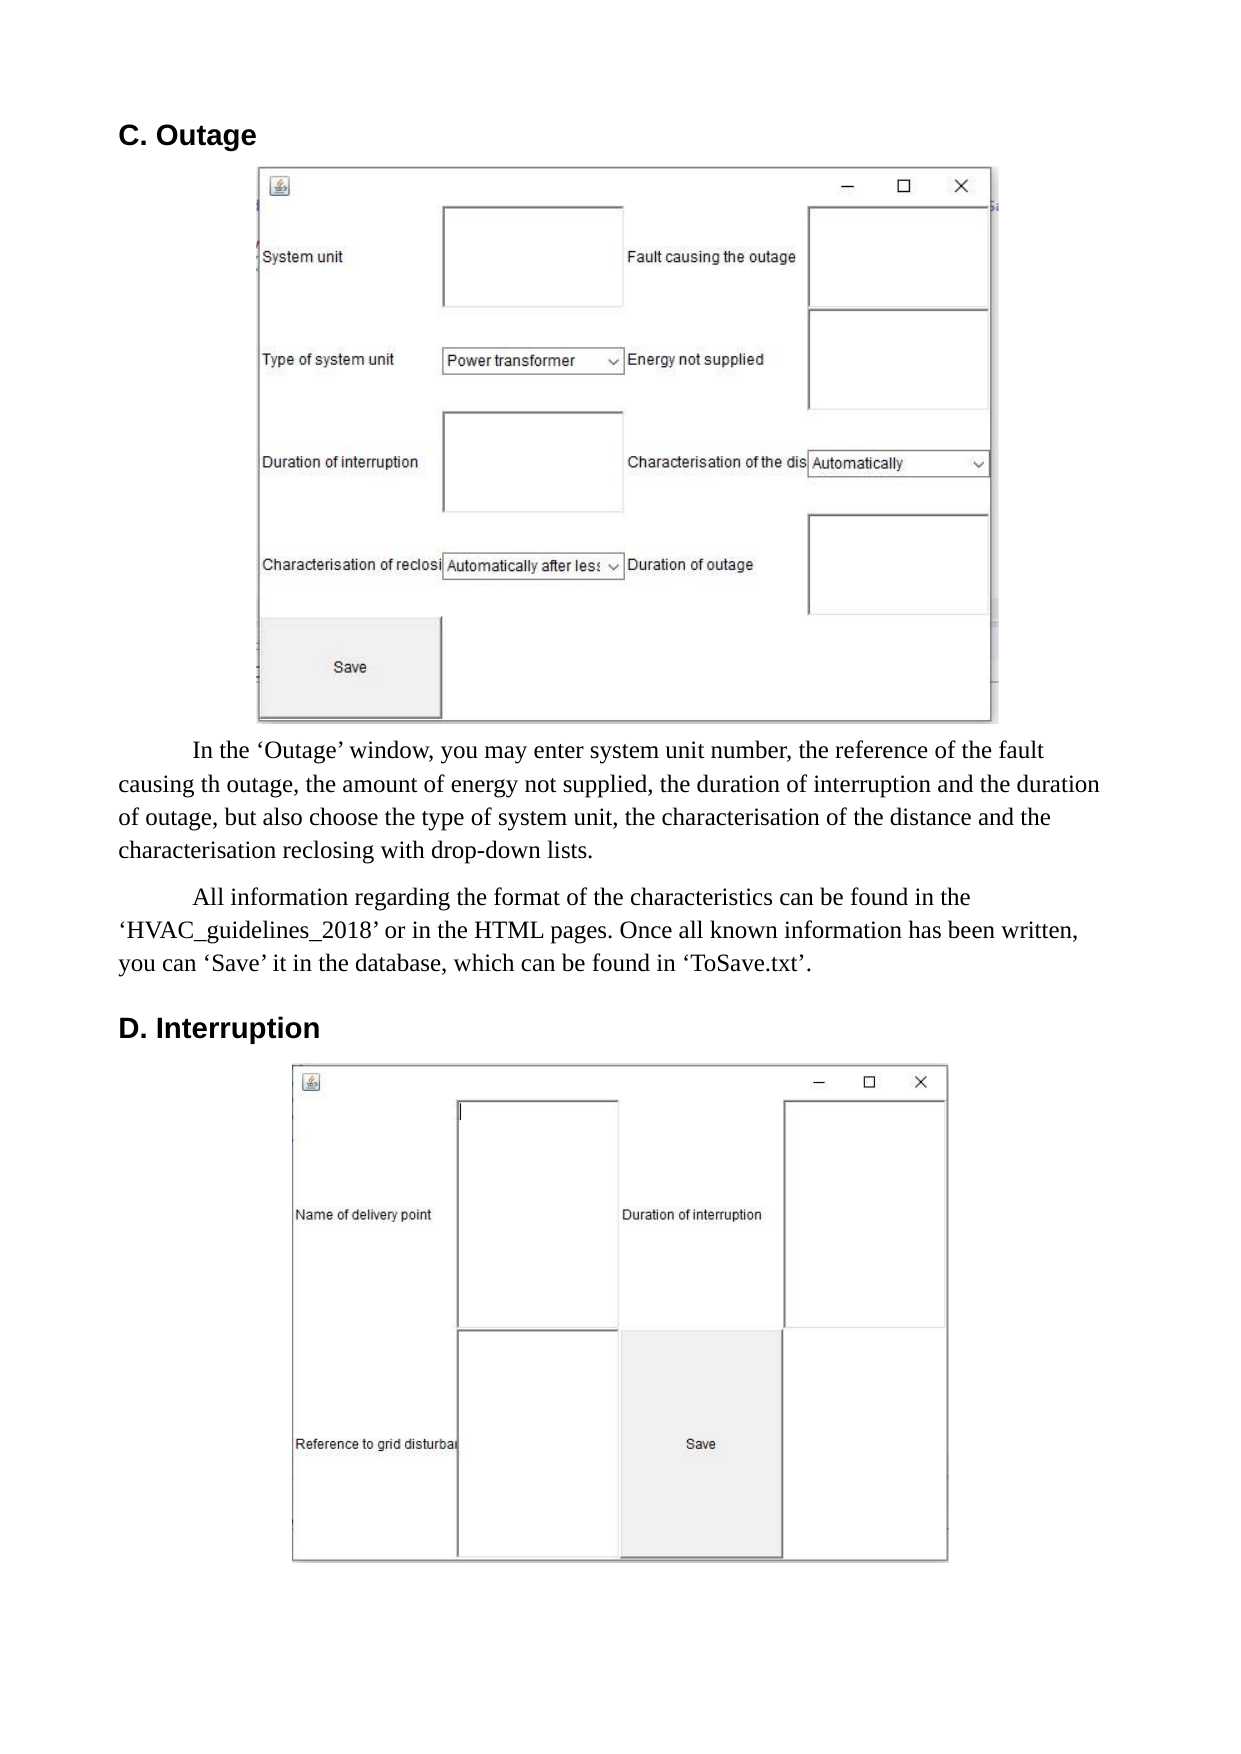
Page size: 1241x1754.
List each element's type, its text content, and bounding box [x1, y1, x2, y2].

text All information regarding the format of the characteristics can be found in the ‘HVAC_guidelines_2018’ or in the HTML pages. Once all known information has been written, you can ‘Save’ it in the database, which can be found in ‘ToSave.txt’. [118, 882, 1122, 977]
subtitle C. Outage [118, 118, 1122, 152]
text In the ‘Outage’ window, you may enter system unit number, the reference of the fault causing th outage, the amount of energy not supplied, the duration of interruption and the duration of outage, but also choose the type of system unit, the characterisation of the distance and the characterisation reclosing with drop-down lists. [118, 736, 1122, 863]
subtitle D. Interruption [118, 1011, 1122, 1044]
picture [292, 1063, 949, 1563]
picture [256, 166, 999, 724]
